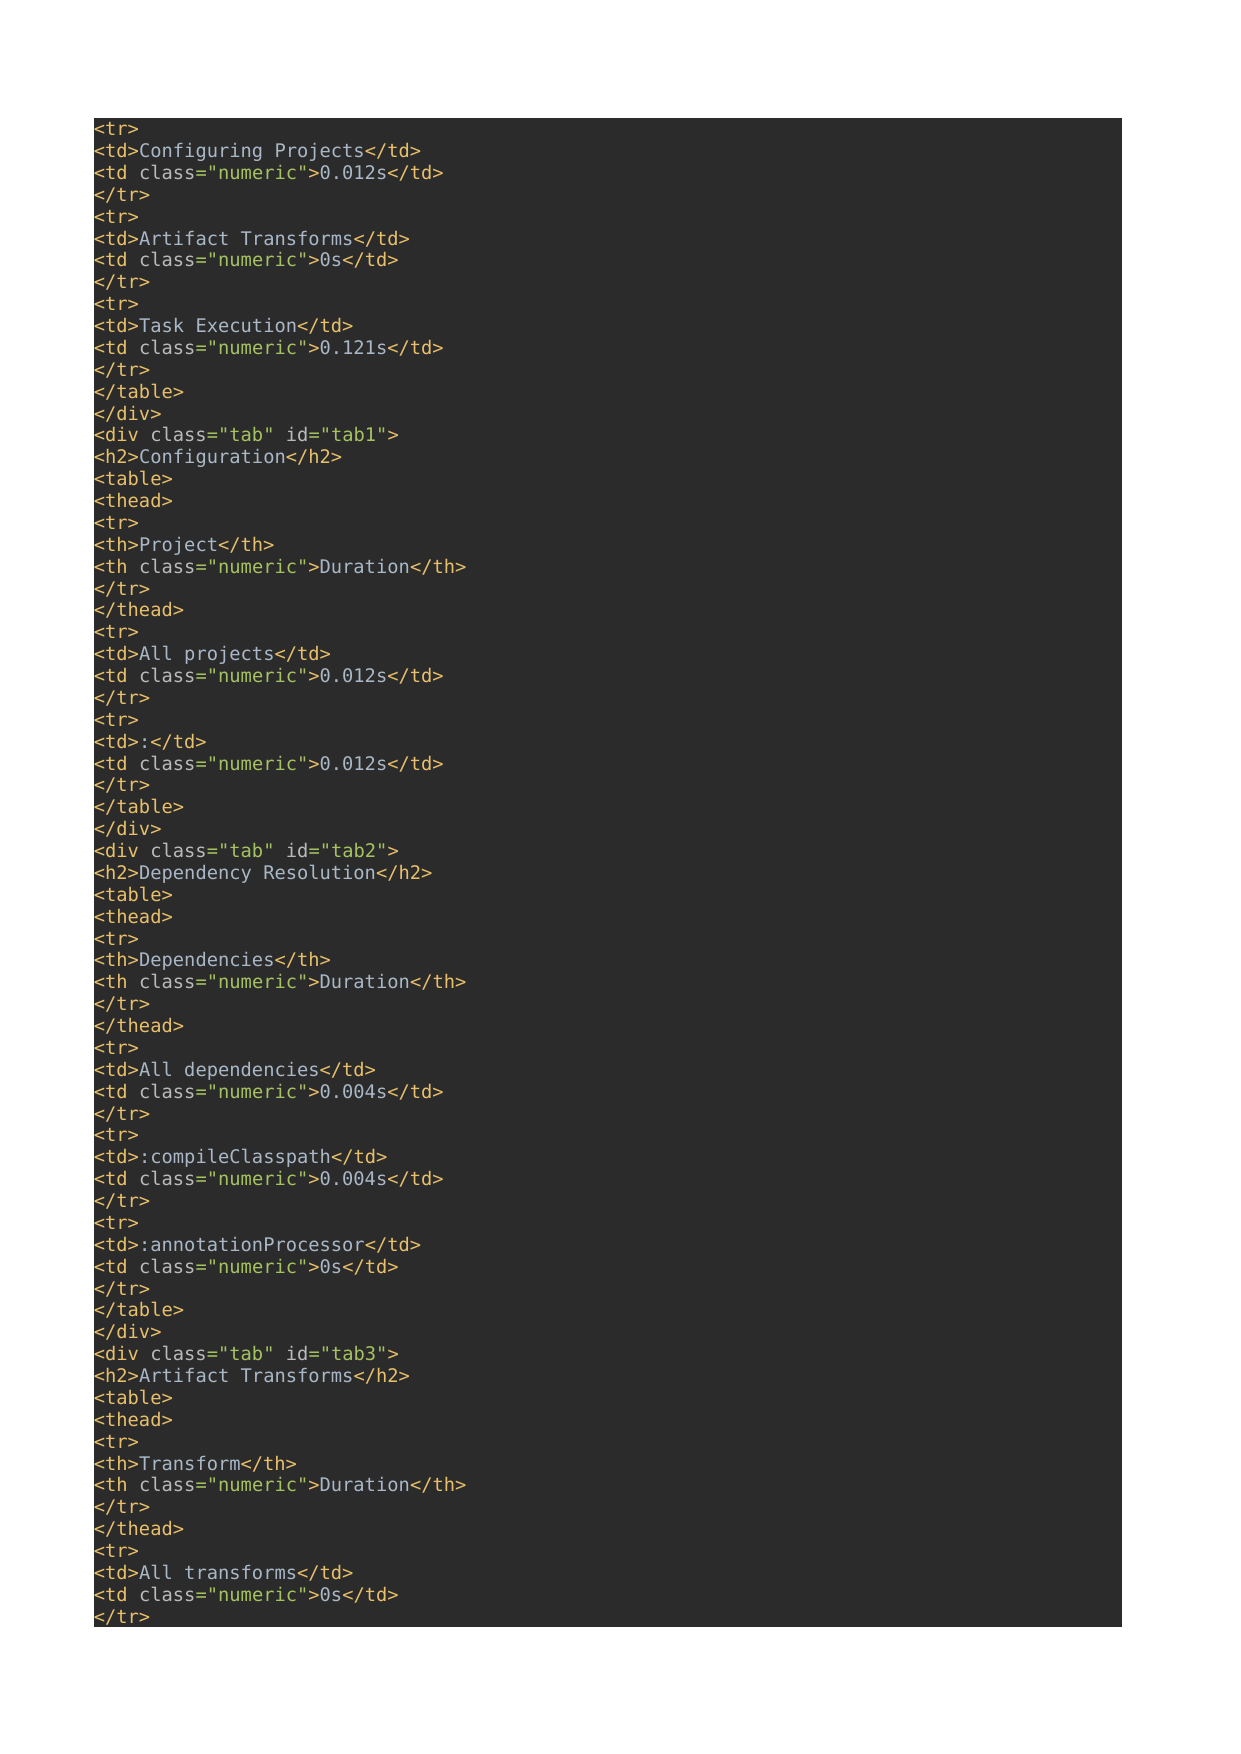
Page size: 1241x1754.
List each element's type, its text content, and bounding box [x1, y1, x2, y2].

text <div class="tab" id="tab1"> [94, 424, 1122, 446]
text <table> [94, 884, 1122, 906]
text <thead> [94, 1409, 1122, 1431]
text <td>:annotationProcessor</td> [94, 1234, 1122, 1256]
text </thead> [94, 599, 1122, 621]
text </div> [94, 402, 1122, 424]
text </table> [94, 796, 1122, 818]
text </tr> [94, 1496, 1122, 1518]
text </div> [94, 1321, 1122, 1343]
text <tr> [94, 118, 1122, 140]
text <table> [94, 468, 1122, 490]
text <tr> [94, 927, 1122, 949]
text </tr> [94, 1606, 1122, 1627]
text </tr> [94, 1190, 1122, 1212]
text <td>All transforms</td> [94, 1562, 1122, 1584]
text <th class="numeric">Duration</th> [94, 971, 1122, 993]
text <tr> [94, 1540, 1122, 1562]
text </tr> [94, 993, 1122, 1015]
text <th>Transform</th> [94, 1452, 1122, 1474]
text <thead> [94, 906, 1122, 927]
text <td class="numeric">0s</td> [94, 249, 1122, 271]
text </tr> [94, 359, 1122, 381]
text </table> [94, 381, 1122, 402]
text </div> [94, 818, 1122, 840]
text </tr> [94, 271, 1122, 293]
text <td class="numeric">0s</td> [94, 1256, 1122, 1277]
text <div class="tab" id="tab2"> [94, 840, 1122, 862]
text </tr> [94, 184, 1122, 206]
text <th>Dependencies</th> [94, 949, 1122, 971]
text <td>:compileClasspath</td> [94, 1146, 1122, 1168]
text </tr> [94, 1102, 1122, 1124]
text <td>:</td> [94, 731, 1122, 752]
text </thead> [94, 1015, 1122, 1037]
text <tr> [94, 1212, 1122, 1234]
text <thead> [94, 490, 1122, 512]
text <td>Configuring Projects</td> [94, 140, 1122, 162]
text <h2>Artifact Transforms</h2> [94, 1365, 1122, 1387]
text </table> [94, 1299, 1122, 1321]
text <tr> [94, 709, 1122, 731]
text <td class="numeric">0.012s</td> [94, 665, 1122, 687]
text <tr> [94, 206, 1122, 227]
text <td>Task Execution</td> [94, 315, 1122, 337]
text <tr> [94, 1124, 1122, 1146]
text <td class="numeric">0.012s</td> [94, 162, 1122, 184]
text <tr> [94, 512, 1122, 534]
text <td>All projects</td> [94, 643, 1122, 665]
text <td>All dependencies</td> [94, 1059, 1122, 1081]
text <tr> [94, 621, 1122, 643]
text </tr> [94, 577, 1122, 599]
text <tr> [94, 1431, 1122, 1452]
text </tr> [94, 1277, 1122, 1299]
text <td>Artifact Transforms</td> [94, 227, 1122, 249]
text <th class="numeric">Duration</th> [94, 1474, 1122, 1496]
text <table> [94, 1387, 1122, 1409]
text <td class="numeric">0.004s</td> [94, 1168, 1122, 1190]
text </tr> [94, 687, 1122, 709]
text <tr> [94, 1037, 1122, 1059]
text <td class="numeric">0.012s</td> [94, 752, 1122, 774]
text <th class="numeric">Duration</th> [94, 556, 1122, 577]
text <td class="numeric">0.121s</td> [94, 337, 1122, 359]
text <div class="tab" id="tab3"> [94, 1343, 1122, 1365]
text <tr> [94, 293, 1122, 315]
text <h2>Dependency Resolution</h2> [94, 862, 1122, 884]
text <td class="numeric">0s</td> [94, 1584, 1122, 1606]
text </thead> [94, 1518, 1122, 1540]
text <th>Project</th> [94, 534, 1122, 556]
text <h2>Configuration</h2> [94, 446, 1122, 468]
text </tr> [94, 774, 1122, 796]
text <td class="numeric">0.004s</td> [94, 1081, 1122, 1102]
